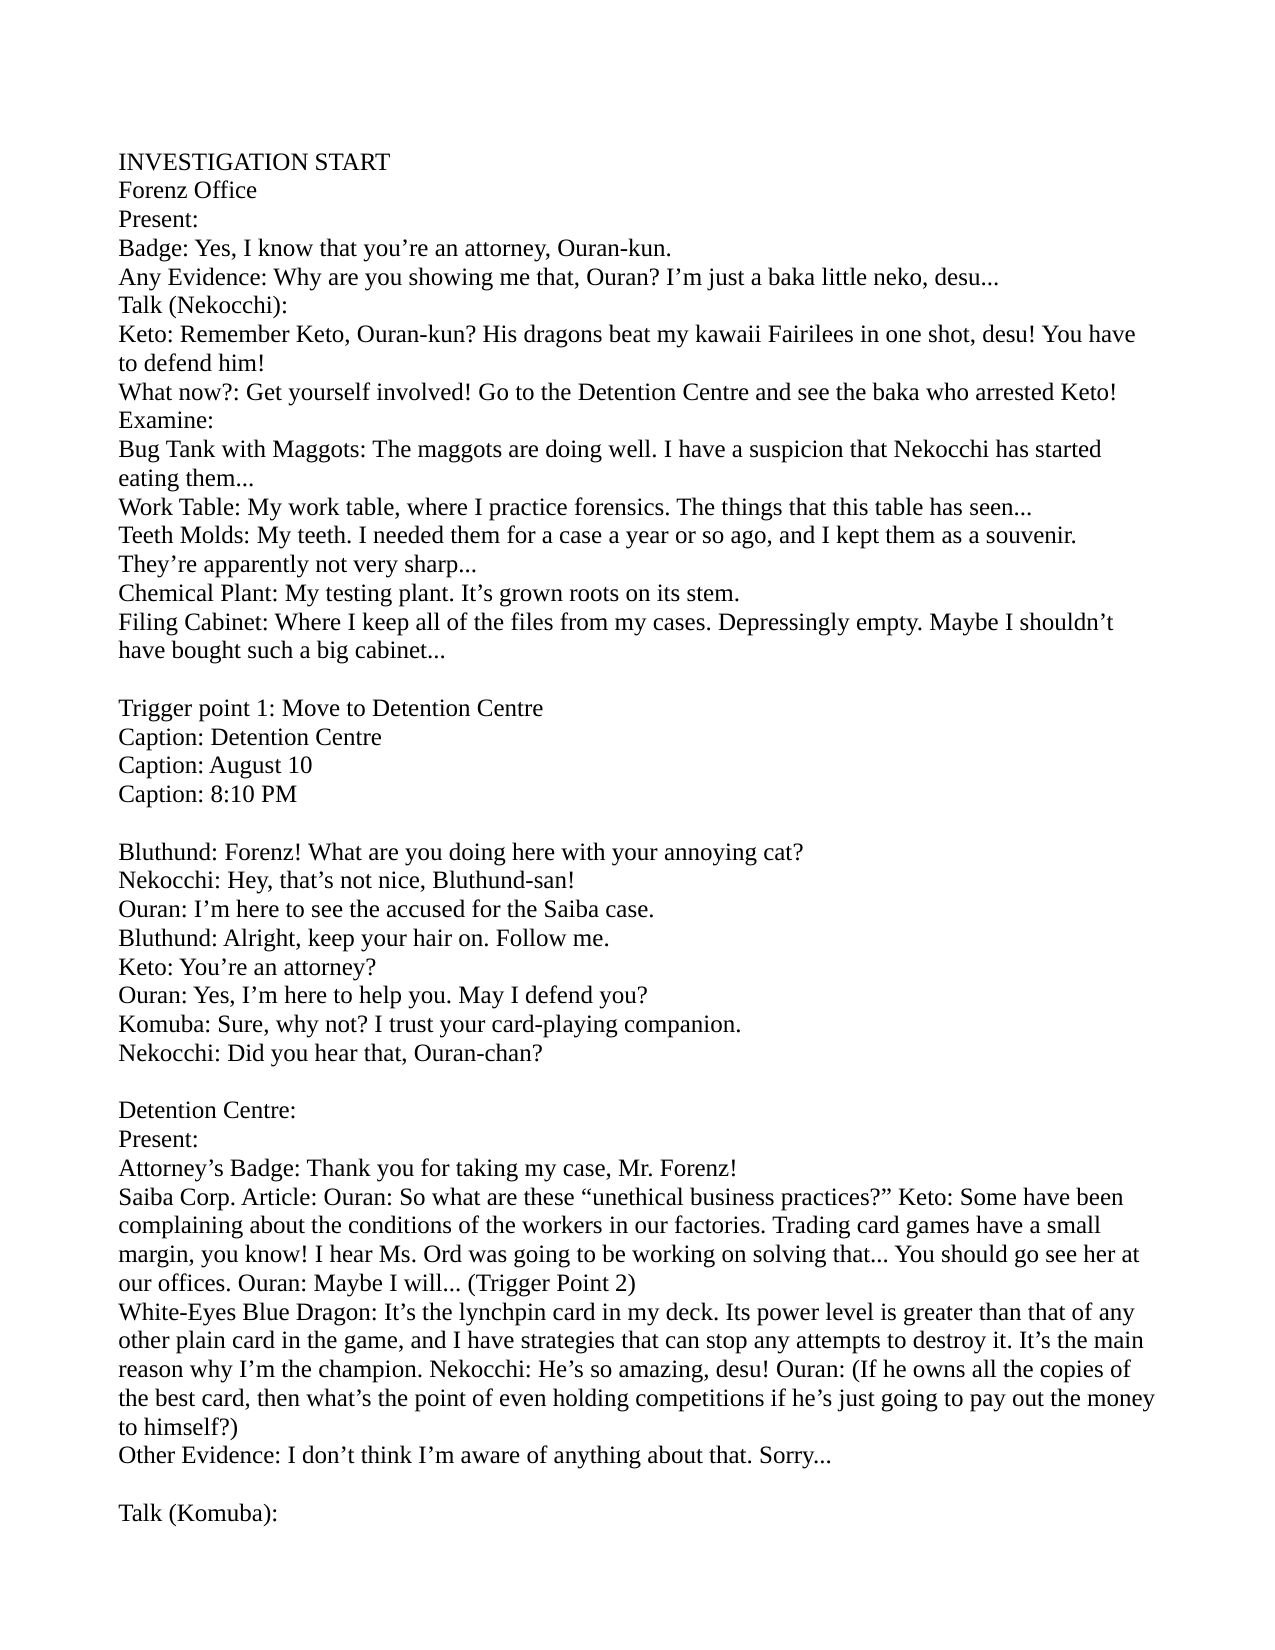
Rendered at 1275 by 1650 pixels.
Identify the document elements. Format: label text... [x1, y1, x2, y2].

text Keto: Remember Keto, Ouran-kun? His dragons beat my kawaii Fairilees in one shot, desu! You have to defend him! [118, 319, 1157, 377]
text Chemical Plant: My testing plant. It’s grown roots on its stem. [118, 578, 1157, 607]
text Examine: [118, 406, 1157, 434]
text Bluthund: Alright, keep your hair on. Follow me. [118, 923, 1157, 952]
text Komuba: Sure, why not? I trust your card-playing companion. [118, 1009, 1157, 1038]
text Caption: Detention Centre [118, 722, 1157, 751]
text Bluthund: Forenz! What are you doing here with your annoying cat? [118, 837, 1157, 866]
text Caption: 8:10 PM [118, 779, 1157, 808]
text Saiba Corp. Article: Ouran: So what are these “unethical business practices?” Keto: Some have been complaining about the conditions of the workers in our factories. Trading card games have a small margin, you know! I hear Ms. Ord was going to be working on solving that... You should go see her at our offices. Ouran: Maybe I will... (Trigger Point 2) [118, 1182, 1157, 1297]
text Any Evidence: Why are you showing me that, Ouran? I’m just a baka little neko, desu... [118, 262, 1157, 291]
text Caption: August 10 [118, 751, 1157, 779]
text White-Eyes Blue Dragon: It’s the lynchpin card in my deck. Its power level is greater than that of any other plain card in the game, and I have strategies that can stop any attempts to destroy it. It’s the main reason why I’m the champion. Nekocchi: He’s so amazing, desu! Ouran: (If he owns all the copies of the best card, then what’s the point of even holding competitions if he’s just going to pay out the money to himself?) [118, 1297, 1157, 1441]
text Forenz Office [118, 176, 1157, 204]
text Present: [118, 204, 1157, 233]
text Keto: You’re an attorney? [118, 952, 1157, 981]
text Present: [118, 1124, 1157, 1153]
text Talk (Nekocchi): [118, 291, 1157, 319]
text Attorney’s Badge: Thank you for taking my case, Mr. Forenz! [118, 1153, 1157, 1182]
text Work Table: My work table, where I practice forensics. The things that this table has seen... [118, 492, 1157, 521]
text Nekocchi: Did you hear that, Ouran-chan? [118, 1038, 1157, 1067]
text What now?: Get yourself involved! Go to the Detention Centre and see the baka who arrested Keto! [118, 377, 1157, 406]
text Bug Tank with Maggots: The maggots are doing well. I have a suspicion that Nekocchi has started eating them... [118, 434, 1157, 492]
text Ouran: I’m here to see the accused for the Saiba case. [118, 894, 1157, 923]
text Badge: Yes, I know that you’re an attorney, Ouran-kun. [118, 233, 1157, 262]
text Talk (Komuba): [118, 1498, 1157, 1527]
text Teeth Molds: My teeth. I needed them for a case a year or so ago, and I kept them as a souvenir. They’re apparently not very sharp... [118, 521, 1157, 578]
text Trigger point 1: Move to Detention Centre [118, 693, 1157, 722]
text Other Evidence: I don’t think I’m aware of anything about that. Sorry... [118, 1441, 1157, 1469]
text INVESTIGATION START [118, 147, 1157, 176]
text Detention Centre: [118, 1096, 1157, 1124]
text Nekocchi: Hey, that’s not nice, Bluthund-san! [118, 866, 1157, 894]
text Filing Cabinet: Where I keep all of the files from my cases. Depressingly empty. Maybe I shouldn’t have bought such a big cabinet... [118, 607, 1157, 664]
text Ouran: Yes, I’m here to help you. May I defend you? [118, 981, 1157, 1009]
